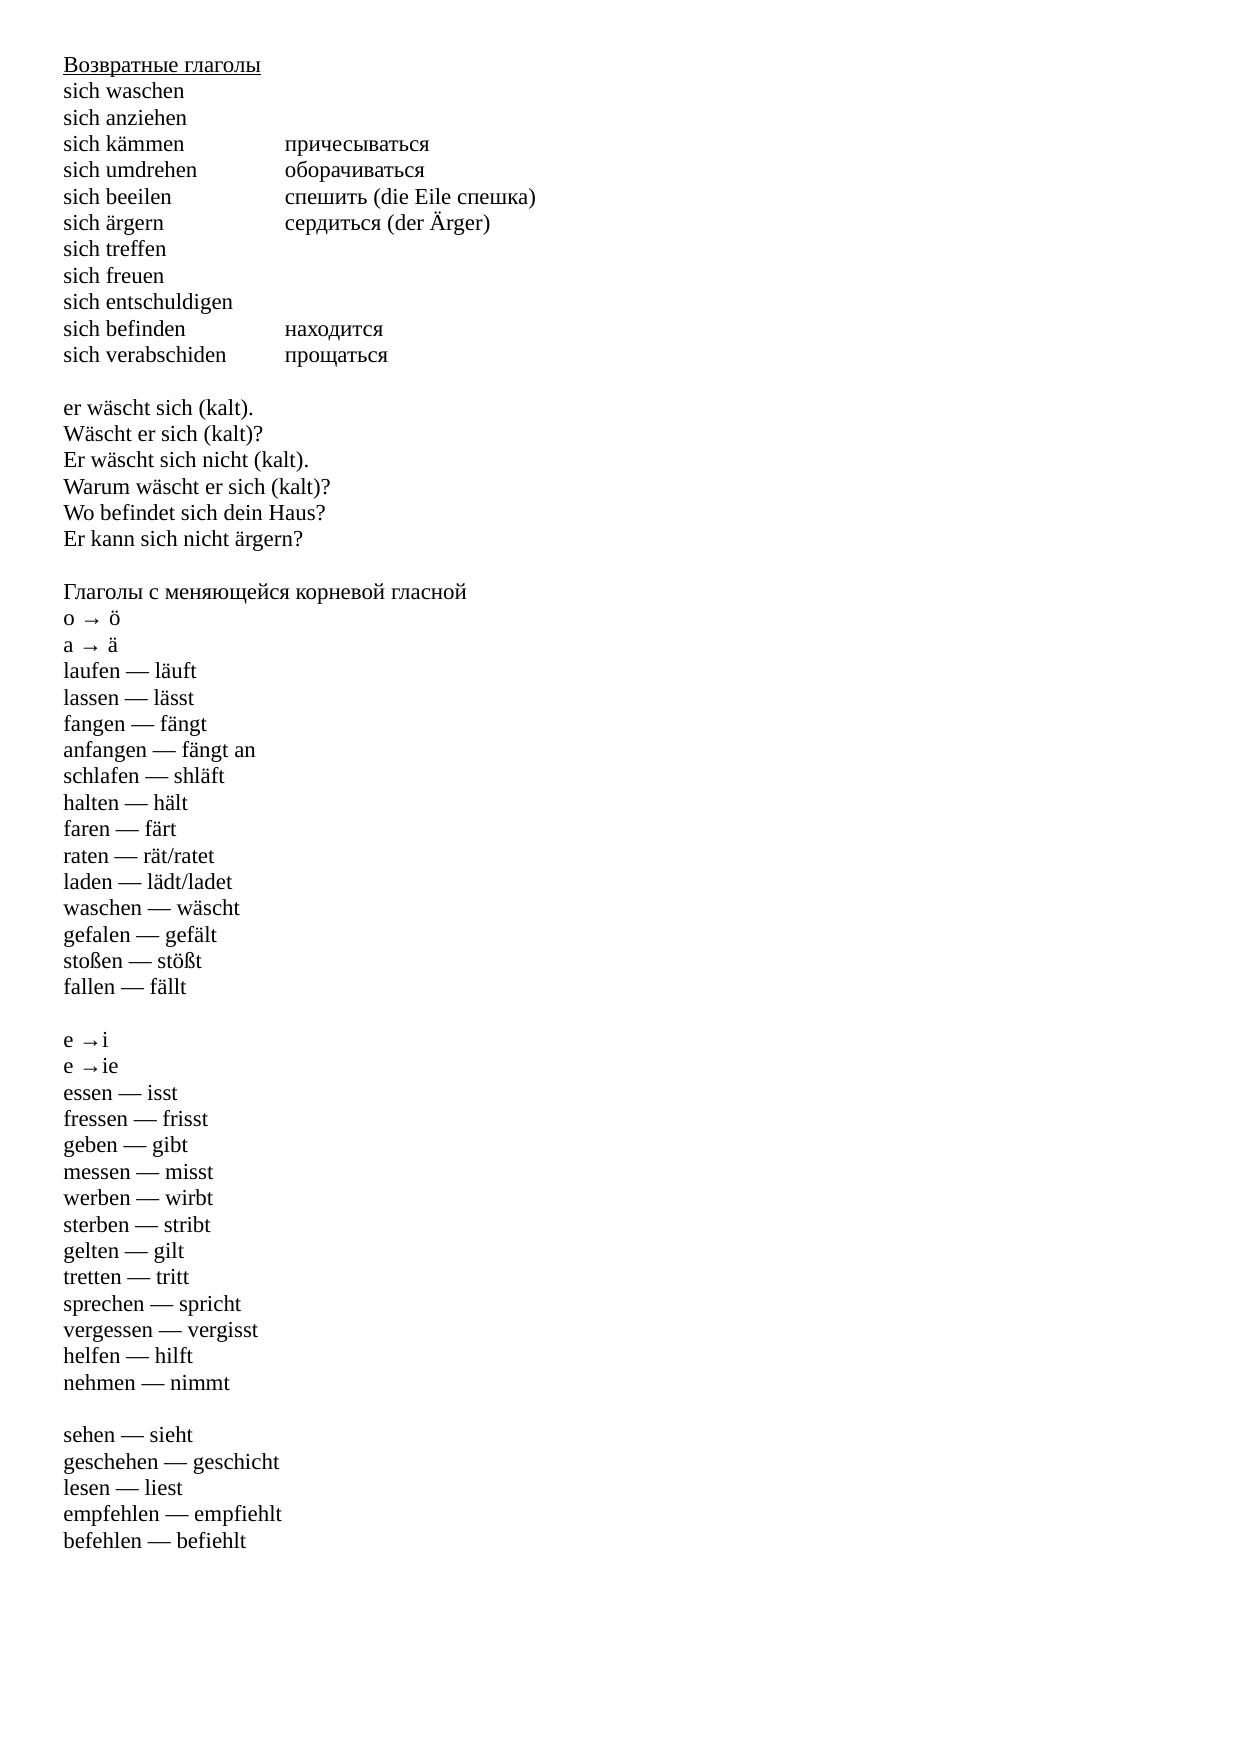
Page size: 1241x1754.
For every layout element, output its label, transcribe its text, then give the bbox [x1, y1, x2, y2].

text sich freuen [63, 262, 1177, 288]
text nehmen — nimmt [63, 1369, 1177, 1395]
text sich entschuldigen [63, 288, 1177, 314]
text sprechen — spricht [63, 1290, 1177, 1316]
text werben — wirbt [63, 1184, 1177, 1211]
text e →ie [63, 1052, 1177, 1079]
text schlafen — shläft [63, 763, 1177, 789]
text Wo befindet sich dein Haus? [63, 499, 1177, 525]
text sich kämmen причесываться [63, 130, 1177, 156]
text essen — isst [63, 1079, 1177, 1105]
text stoßen — stößt [63, 947, 1177, 973]
text vergessen — vergisst [63, 1316, 1177, 1342]
text empfehlen — empfiehlt [63, 1501, 1177, 1527]
text Wäscht er sich (kalt)? [63, 420, 1177, 446]
text helfen — hilft [63, 1342, 1177, 1369]
text laufen — läuft [63, 657, 1177, 683]
text geben — gibt [63, 1132, 1177, 1158]
text fressen — frisst [63, 1105, 1177, 1132]
text gefalen — gefält [63, 921, 1177, 947]
text sich verabschiden прощаться [63, 341, 1177, 367]
text sich beeilen спешить (die Eile спешка) [63, 183, 1177, 209]
text Er kann sich nicht ärgern? [63, 525, 1177, 552]
text anfangen — fängt an [63, 736, 1177, 763]
text fangen — fängt [63, 710, 1177, 736]
text e →i [63, 1026, 1177, 1052]
text Глаголы с меняющейся корневой гласной [63, 578, 1177, 604]
text befehlen — befiehlt [63, 1527, 1177, 1553]
text raten — rät/ratet [63, 842, 1177, 868]
text sich waschen [63, 77, 1177, 104]
text laden — lädt/ladet [63, 868, 1177, 894]
text sich ärgern сердиться (der Ärger) [63, 209, 1177, 236]
text o → ö [63, 604, 1177, 631]
text waschen — wäscht [63, 894, 1177, 921]
text er wäscht sich (kalt). [63, 394, 1177, 420]
text a → ä [63, 631, 1177, 657]
text gelten — gilt [63, 1237, 1177, 1263]
text geschehen — geschicht [63, 1448, 1177, 1474]
text sich befinden находится [63, 314, 1177, 341]
text Warum wäscht er sich (kalt)? [63, 473, 1177, 499]
text Er wäscht sich nicht (kalt). [63, 446, 1177, 473]
text lassen — lässt [63, 683, 1177, 710]
text sich treffen [63, 236, 1177, 262]
text lesen — liest [63, 1474, 1177, 1501]
text sich anziehen [63, 104, 1177, 130]
text tretten — tritt [63, 1263, 1177, 1290]
text sterben — stribt [63, 1211, 1177, 1237]
text faren — färt [63, 815, 1177, 842]
text Возвратные глаголы [63, 51, 1177, 77]
text sich umdrehen оборачиваться [63, 156, 1177, 183]
text halten — hält [63, 789, 1177, 815]
text fallen — fällt [63, 973, 1177, 1000]
text sehen — sieht [63, 1421, 1177, 1448]
text messen — misst [63, 1158, 1177, 1184]
